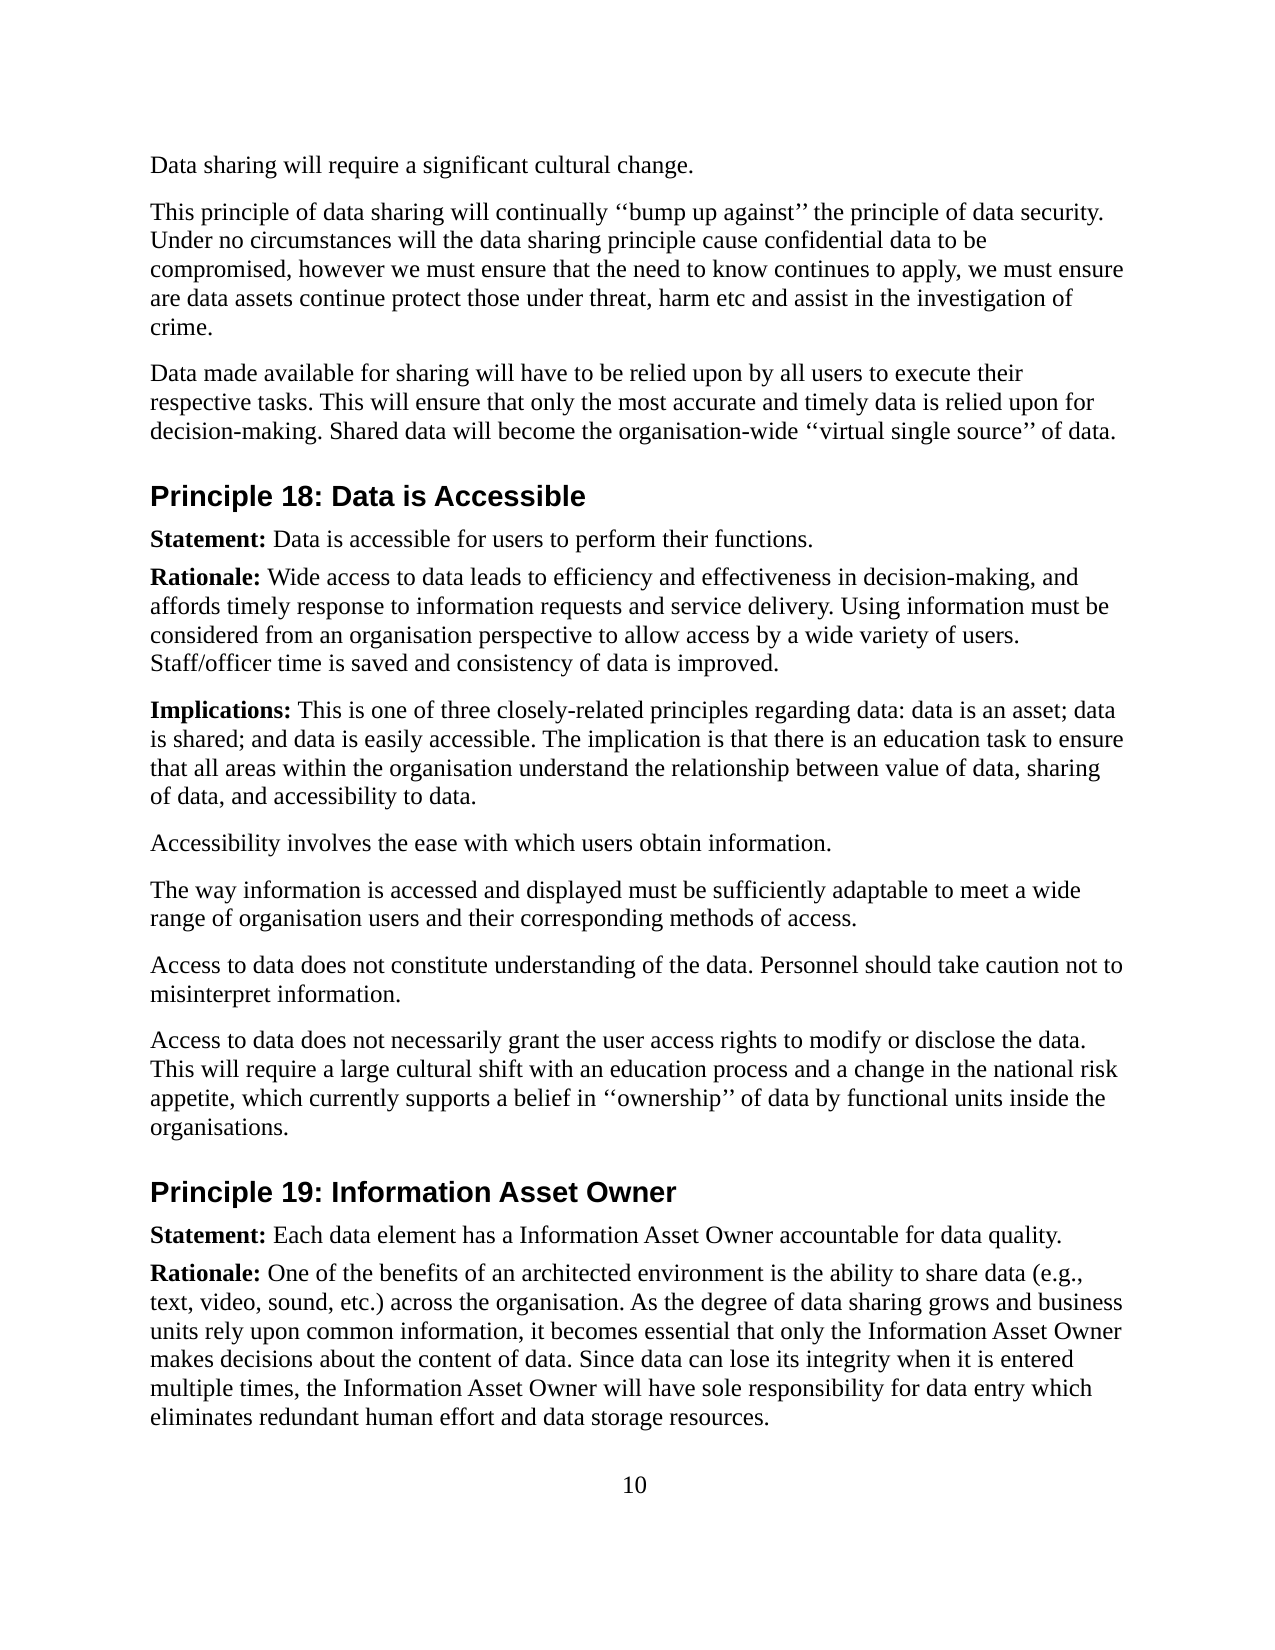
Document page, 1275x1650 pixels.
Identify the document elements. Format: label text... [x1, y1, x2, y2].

text Statement: Data is accessible for users to perform their functions. [150, 524, 1125, 553]
subtitle Principle 18: Data is Accessible [150, 478, 1125, 512]
text Statement: Each data element has a Information Asset Owner accountable for data quality. [150, 1221, 1125, 1249]
text Rationale: One of the benefits of an architected environment is the ability to share data (e.g., text, video, sound, etc.) across the organisation. As the degree of data sharing grows and business units rely upon common information, it becomes essential that only the Information Asset Owner makes decisions about the content of data. Since data can lose its integrity when it is entered multiple times, the Information Asset Owner will have sole responsibility for data entry which eliminates redundant human effort and data storage resources. [150, 1258, 1125, 1431]
text Data made available for sharing will have to be relied upon by all users to execute their respective tasks. This will ensure that only the most accurate and timely data is relied upon for decision-making. Shared data will become the organisation-wide ‘‘virtual single source’’ of data. [150, 358, 1125, 444]
text Accessibility involves the ease with which users obtain information. [150, 828, 1125, 857]
text The way information is accessed and displayed must be sufficiently adaptable to meet a wide range of organisation users and their corresponding methods of access. [150, 875, 1125, 932]
text Access to data does not constitute understanding of the data. Personnel should take caution not to misinterpret information. [150, 950, 1125, 1008]
subtitle Principle 19: Information Asset Owner [150, 1174, 1125, 1208]
text Rationale: Wide access to data leads to efficiency and effectiveness in decision-making, and affords timely response to information requests and service delivery. Using information must be considered from an organisation perspective to allow access by a wide variety of users. Staff/officer time is saved and consistency of data is improved. [150, 562, 1125, 677]
text Data sharing will require a significant cultural change. [150, 150, 1125, 179]
text Implications: This is one of three closely-related principles regarding data: data is an asset; data is shared; and data is easily accessible. The implication is that there is an education task to ensure that all areas within the organisation understand the relationship between value of data, sharing of data, and accessibility to data. [150, 695, 1125, 810]
text Access to data does not necessarily grant the user access rights to modify or disclose the data. This will require a large cultural shift with an education process and a change in the national risk appetite, which currently supports a belief in ‘‘ownership’’ of data by functional units inside the organisations. [150, 1026, 1125, 1141]
text This principle of data sharing will continually ‘‘bump up against’’ the principle of data security. Under no circumstances will the data sharing principle cause confidential data to be compromised, however we must ensure that the need to know continues to apply, we must ensure are data assets continue protect those under threat, harm etc and assist in the investigation of crime. [150, 197, 1125, 340]
